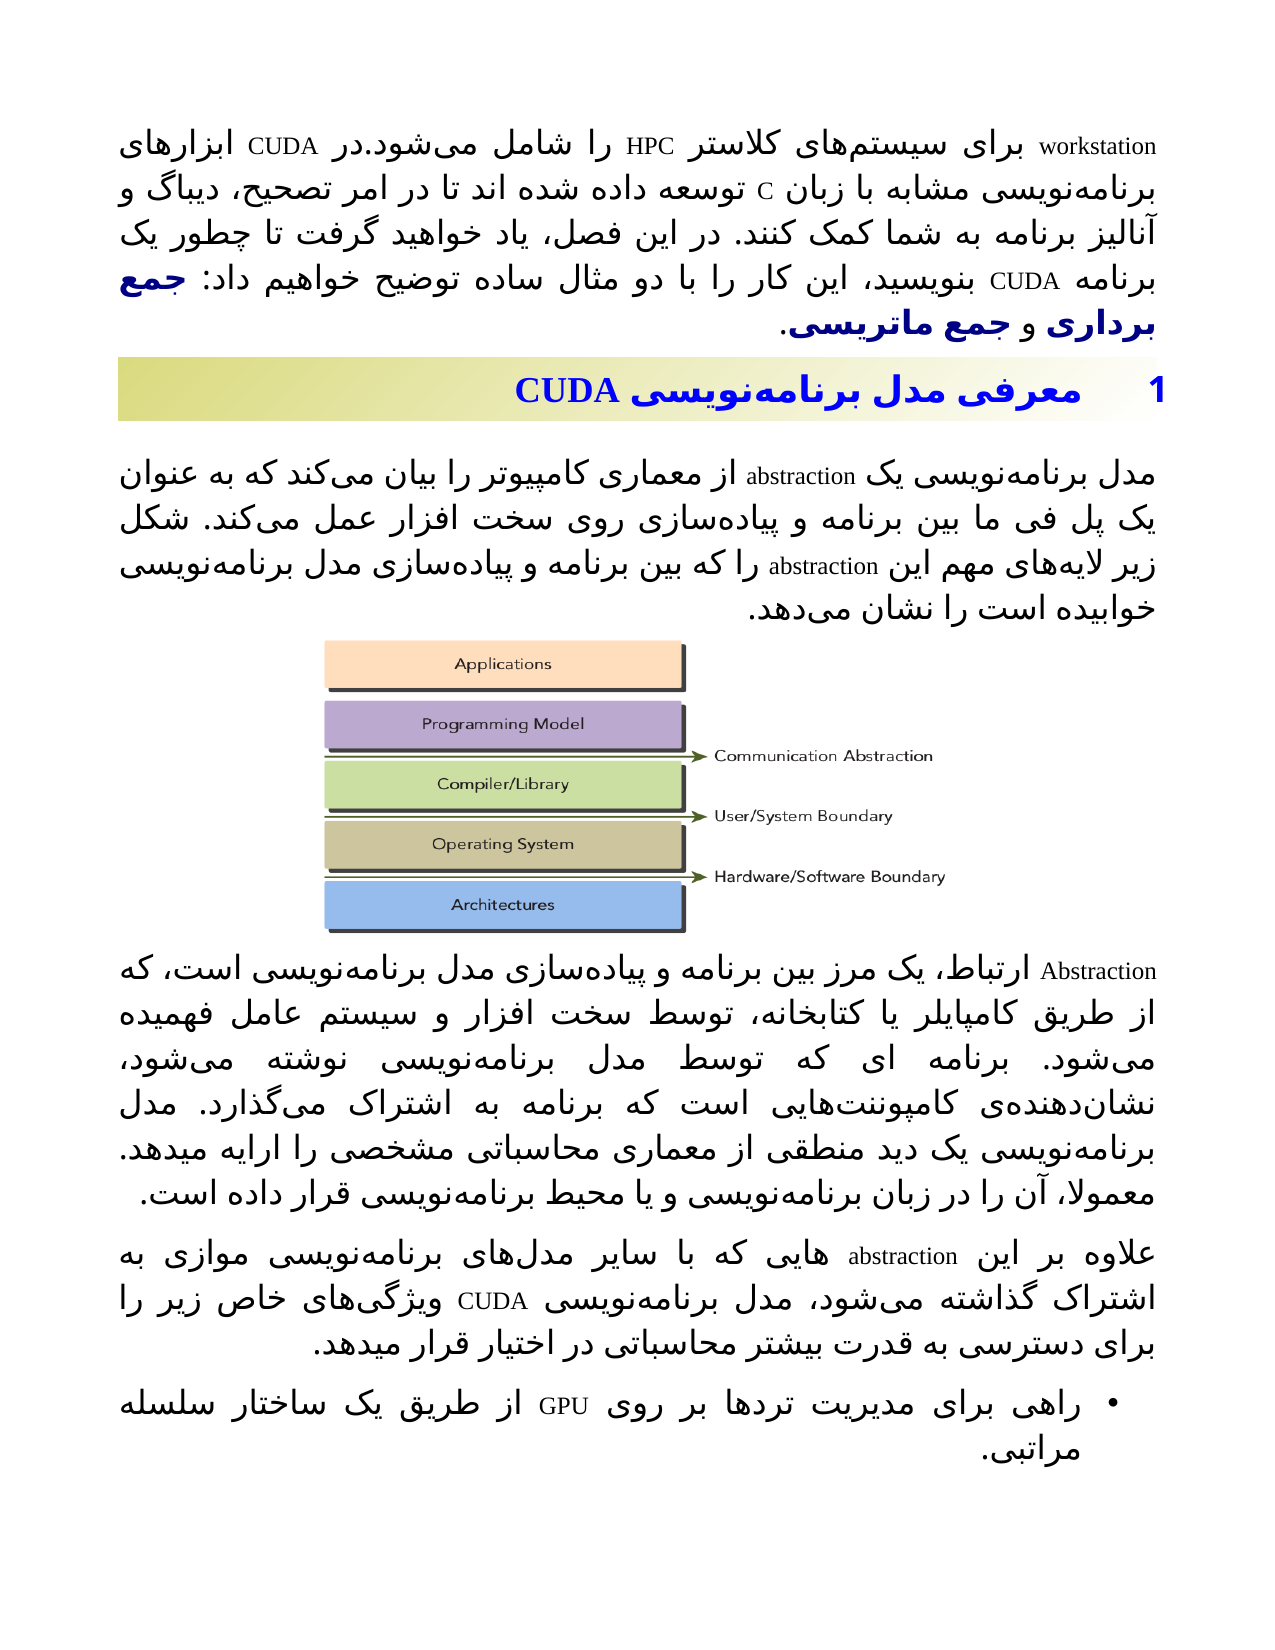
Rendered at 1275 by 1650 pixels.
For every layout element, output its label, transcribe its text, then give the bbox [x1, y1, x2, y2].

text Abstraction ارتباط، یک مرز بین برنامه و پیاده‌سازی مدل برنامه‌نویسی است، که از طریق کامپایلر یا کتابخانه، توسط سخت افزار و سیستم عامل فهمیده می‌شود. برنامه ای که توسط مدل برنامه‌نویسی نوشته می‌شود، نشان‌دهنده‌ی کامپوننت‌هایی است که برنامه به اشتراک می‌گذارد. مدل برنامه‌نویسی یک دید منطقی از معماری محاسباتی مشخصی را ارایه میدهد. معمولا، آن را در زبان برنامه‌نویسی و یا محیط برنامه‌نویسی قرار داده است. [118, 943, 1157, 1213]
picture [300, 628, 975, 937]
list راهی برای مدیریت ترد‌ها بر روی GPU از طریق یک ساختار سلسله مراتبی. [118, 1378, 1119, 1468]
text علاوه بر این abstraction هایی که با سایر مدل‌های برنامه‌نویسی موازی به اشتراک گذاشته می‌شود، مدل برنامه‌نویسی CUDA ویژگی‌های خاص زیر را برای دسترسی به قدرت بیشتر محاسباتی در اختیار قرار میدهد. [118, 1228, 1157, 1363]
subtitle معرفی مدل برنامه‌نویسی CUDA [118, 358, 1157, 421]
text CUDA یک پلتفرم محاسبات موازی و یک مدل برنامه‌نویسی است که، مجموعه‌ی کوچکی از افزونه‌ها نیز با آن همراه شده و همه‌ی این‌ها به زبان C افزوده شده است. با استفاده از CUDA، می‌توان به سادگیه نوشتن یک برنامه‌ به زبان C، کد نویسی کرد. با استفاده از CUDA می‌توانید برای هزاران نوع سیستم که از کارت گرافیک NVIDIA استفاده می‌کنند برنامه بنویسید، که محدوده‌ای از دیوایس‌های نهفته، تبلت‌ها، لپ‌تاپ‌ها، سیستم‌های دسکتاپ تا workstation برای سیستم‌های کلاستر HPC را شامل می‌شود.در CUDA ابزارهای برنامه‌نویسی مشابه با زبان C توسعه داده شده اند تا در امر تصحیح، دیباگ و آنالیز برنامه به شما کمک کنند. در این فصل، یاد خواهید گرفت تا چطور یک برنامه CUDA بنویسید، این کار را با دو مثال ساده توضیح خواهیم داد: جمع برداری و جمع ماتریسی. [118, 118, 1157, 343]
text مدل برنامه‌نویسی یک abstraction از معماری کامپیوتر را بیان می‌کند که به عنوان یک پل فی ما بین برنامه و پیاده‌سازی روی سخت افزار عمل می‌کند. شکل زیر لایه‌های مهم این abstraction را که بین برنامه و پیاده‌سازی مدل برنامه‌نویسی خوابیده است را نشان می‌دهد. [118, 448, 1157, 628]
